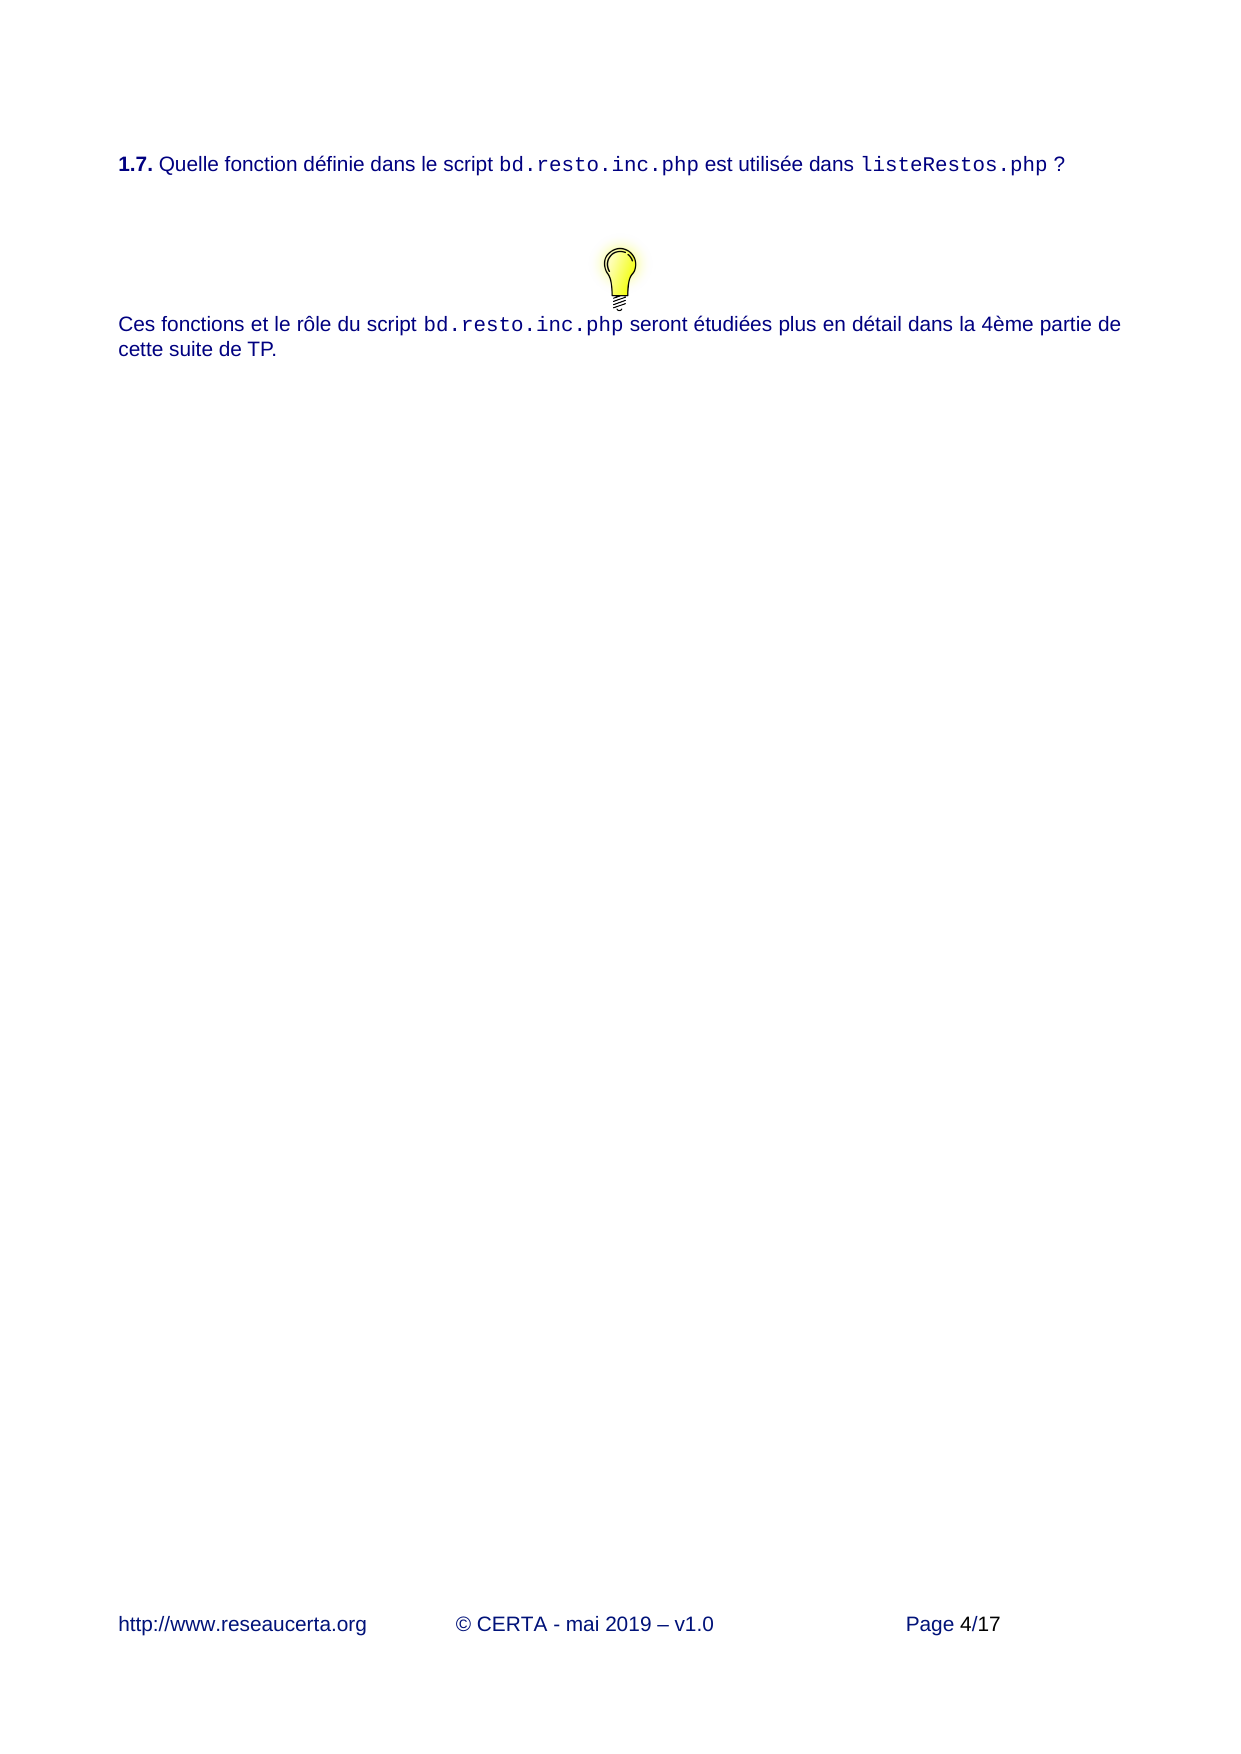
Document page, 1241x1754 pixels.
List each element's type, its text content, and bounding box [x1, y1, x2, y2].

picture [582, 226, 659, 312]
text Ces fonctions et le rôle du script bd.resto.inc.php seront étudiées plus en détail dans la 4ème partie de cette suite de TP. [118, 311, 1122, 361]
text 1.7. Quelle fonction définie dans le script bd.resto.inc.php est utilisée dans listeRestos.php ? [118, 152, 1122, 178]
